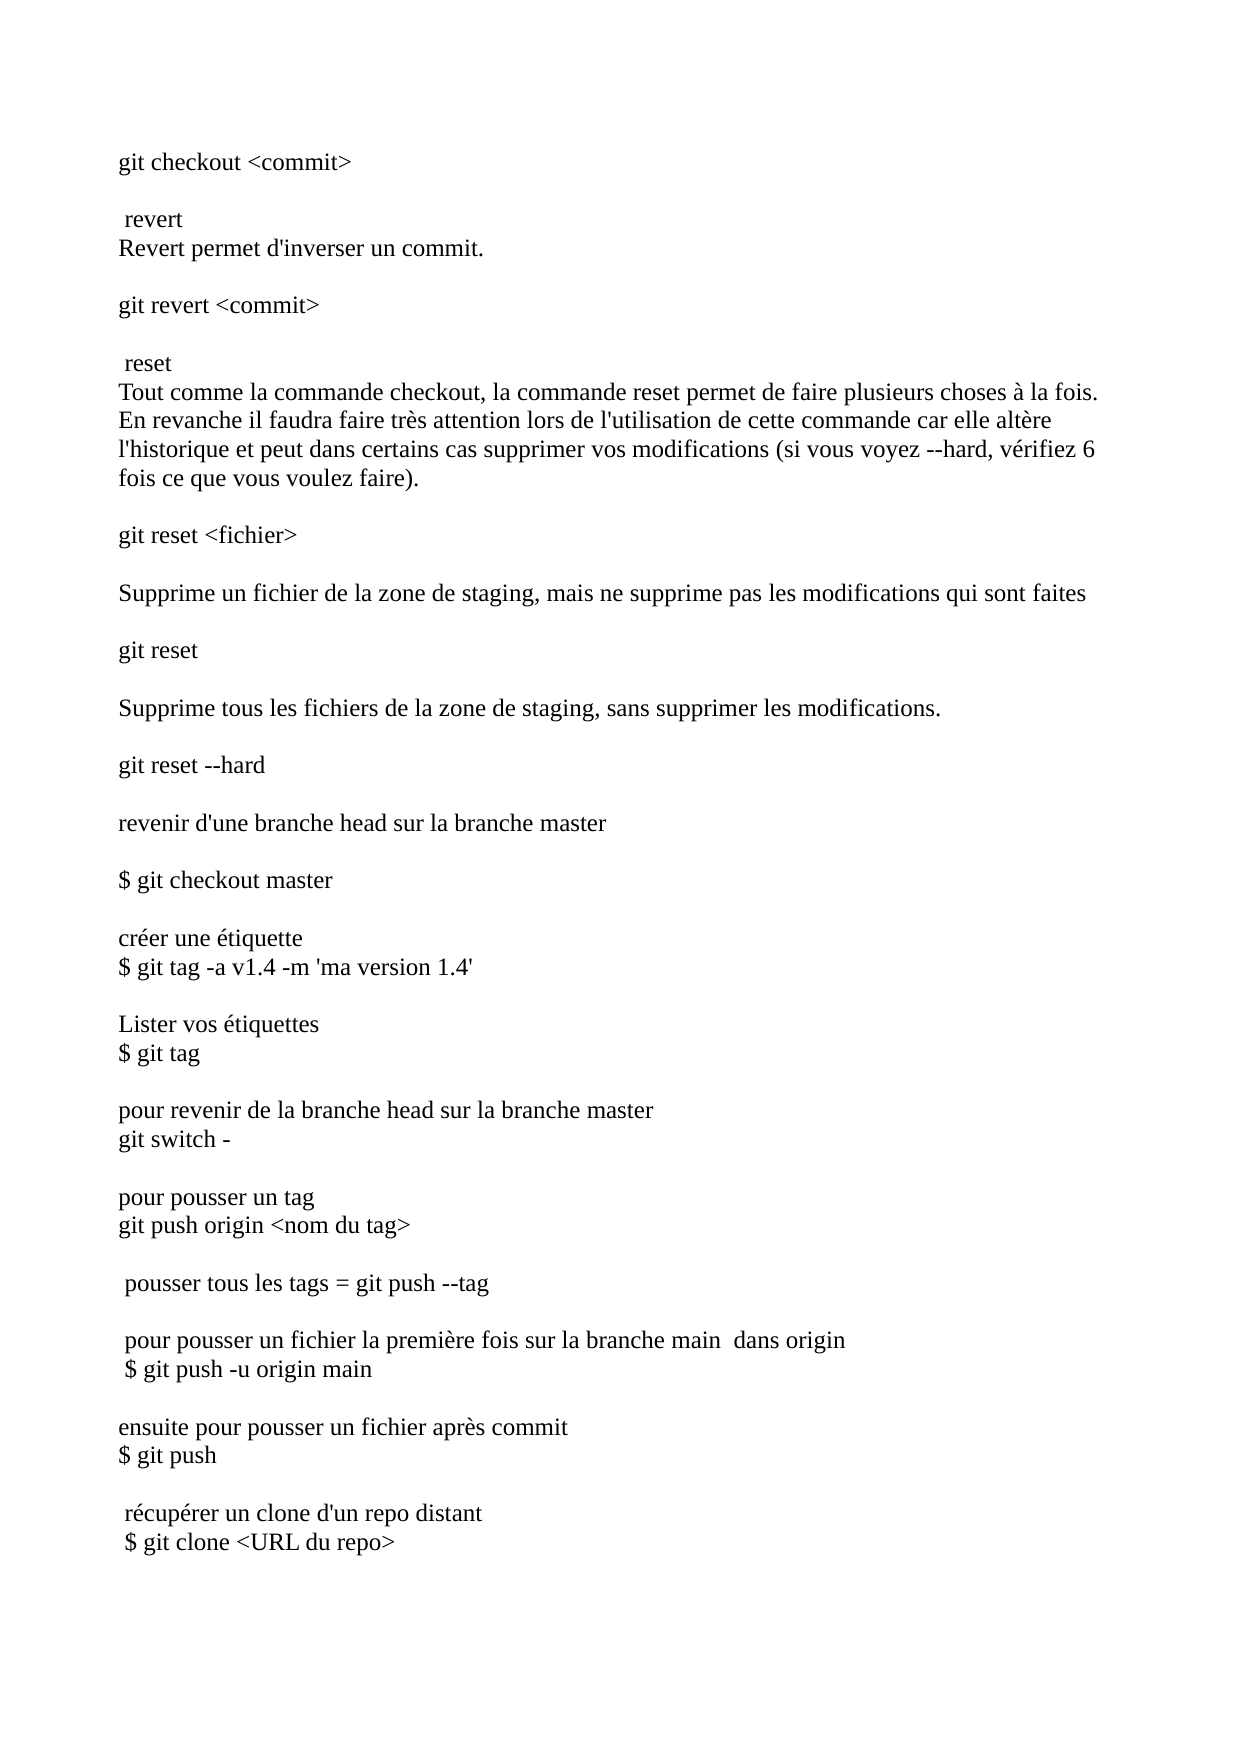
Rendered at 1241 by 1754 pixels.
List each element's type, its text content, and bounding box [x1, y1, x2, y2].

text git checkout <commit> revert Revert permet d'inverser un commit. git revert <commit> reset Tout comme la commande checkout, la commande reset permet de faire plusieurs choses à la fois. En revanche il faudra faire très attention lors de l'utilisation de cette commande car elle altère l'historique et peut dans certains cas supprimer vos modifications (si vous voyez --hard, vérifiez 6 fois ce que vous voulez faire). git reset <fichier> Supprime un fichier de la zone de staging, mais ne supprime pas les modifications qui sont faites git reset Supprime tous les fichiers de la zone de staging, sans supprimer les modifications. git reset --hard revenir d'une branche head sur la branche master $ git checkout master créer une étiquette $ git tag -a v1.4 -m 'ma version 1.4' Lister vos étiquettes $ git tag pour revenir de la branche head sur la branche master git switch - pour pousser un tag git push origin <nom du tag> pousser tous les tags = git push --tag pour pousser un fichier la première fois sur la branche main dans origin $ git push -u origin main ensuite pour pousser un fichier après commit $ git push récupérer un clone d'un repo distant $ git clone <URL du repo> [118, 118, 1122, 1613]
